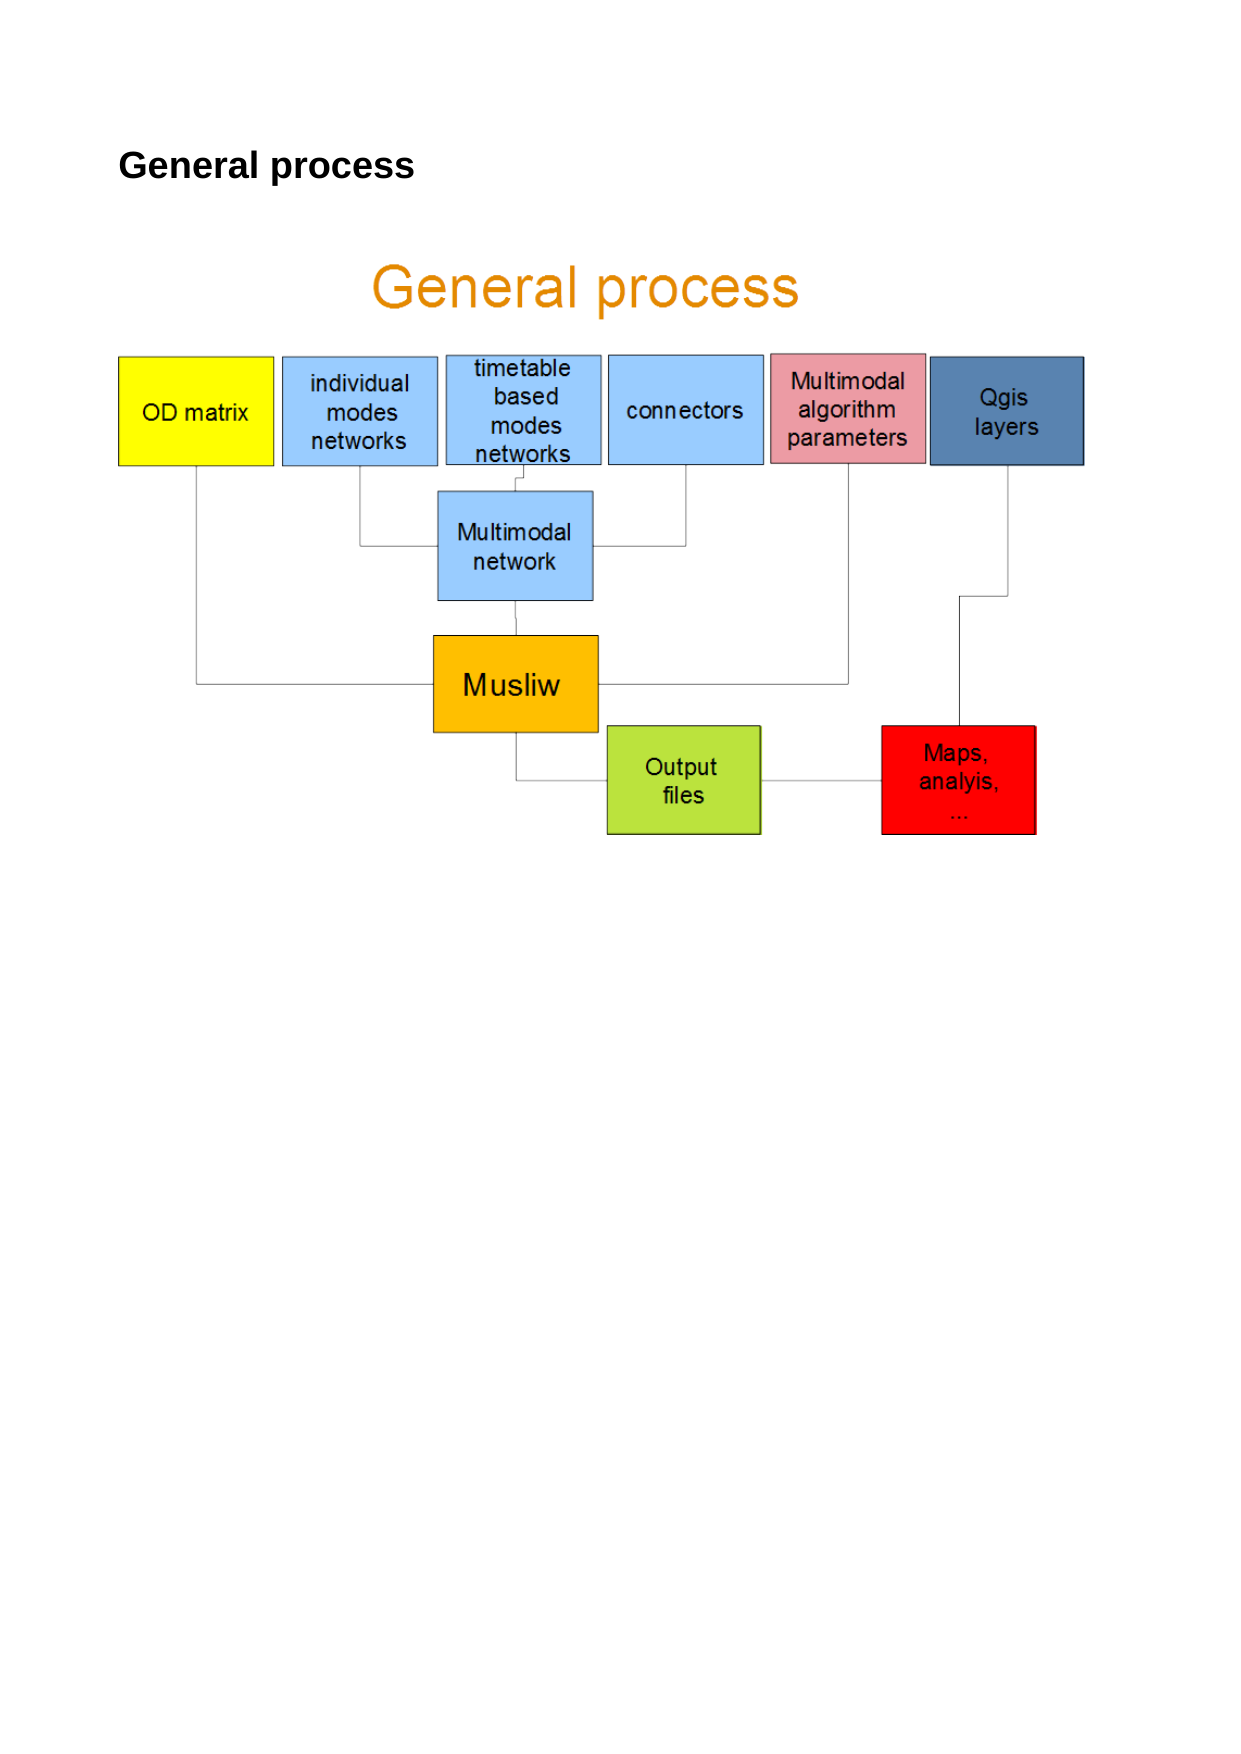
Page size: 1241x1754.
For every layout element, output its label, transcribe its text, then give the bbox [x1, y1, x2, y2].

subtitle General process [118, 143, 1122, 187]
picture [118, 224, 1085, 835]
